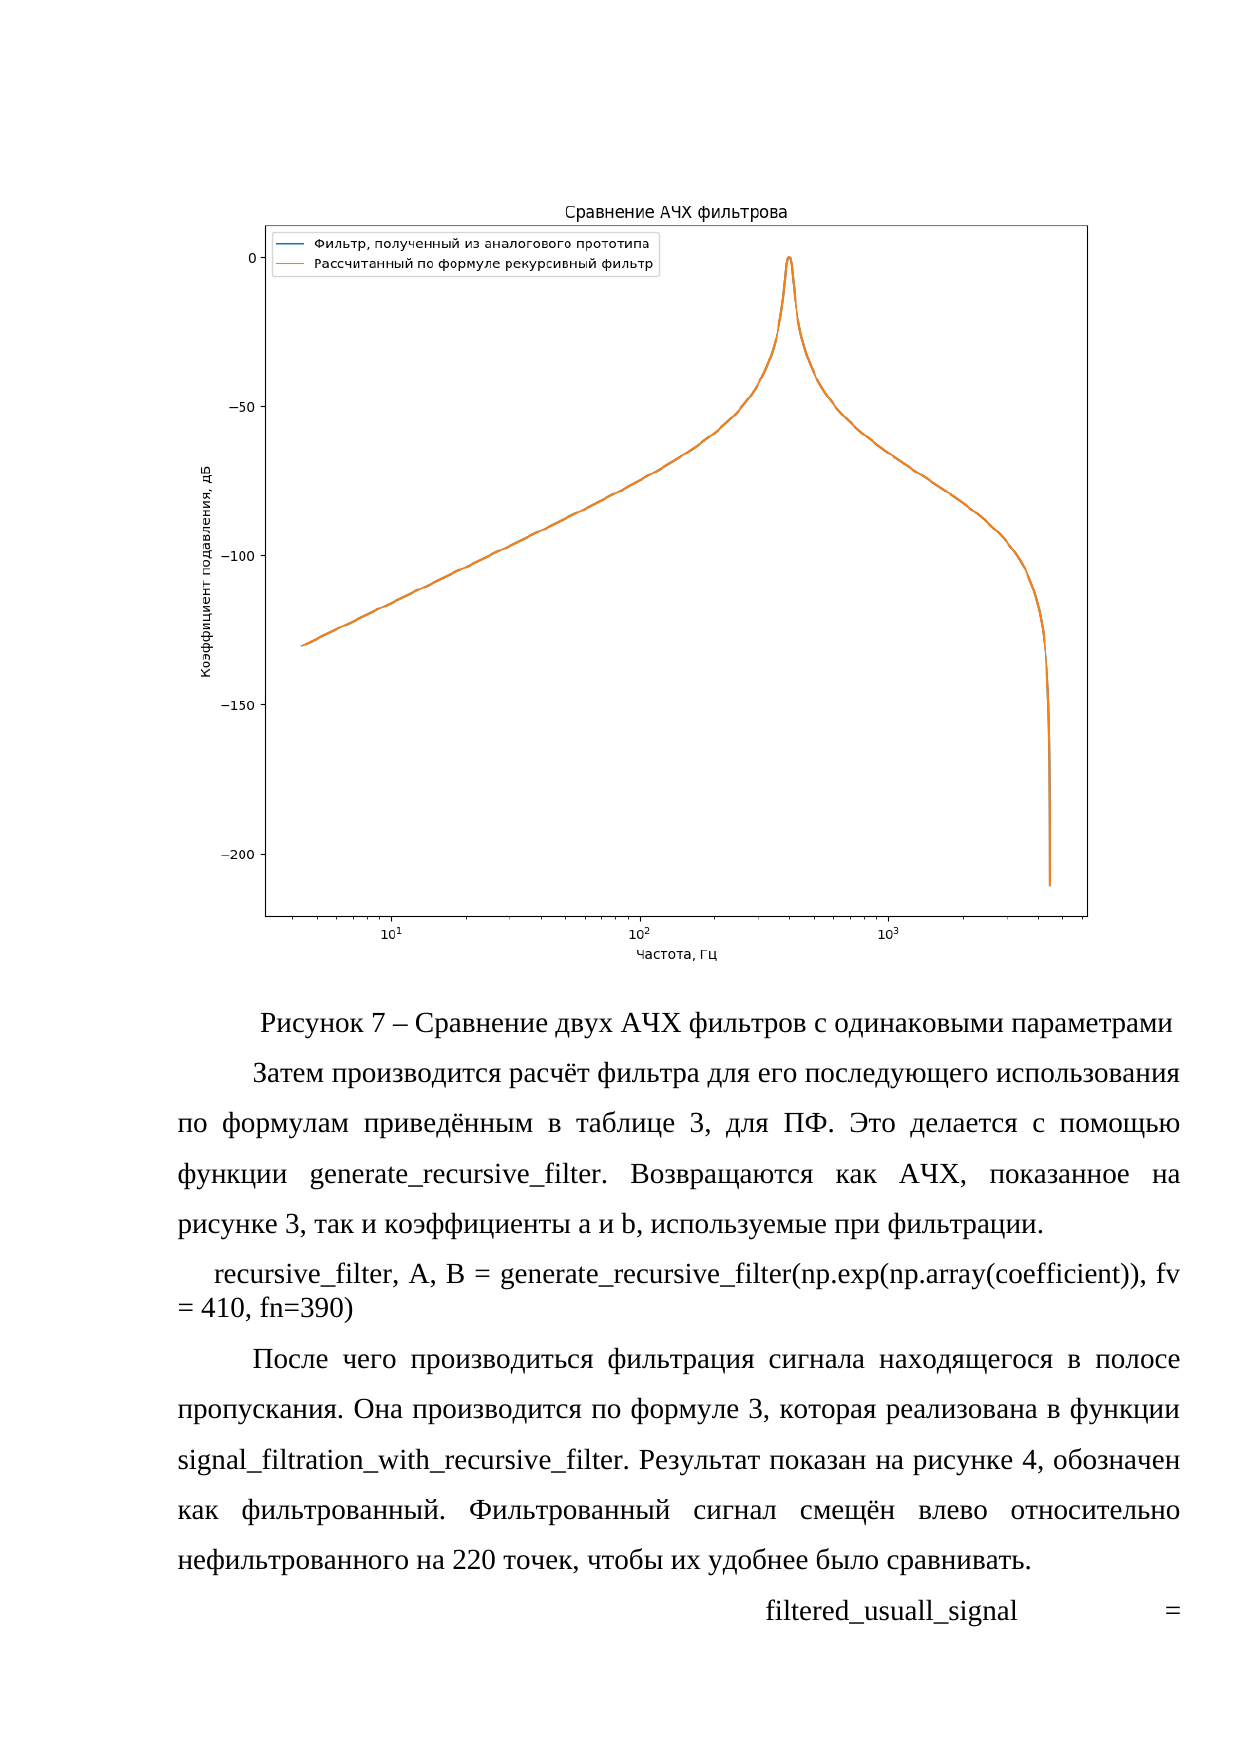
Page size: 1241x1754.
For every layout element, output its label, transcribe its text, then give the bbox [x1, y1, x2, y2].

text filtered_usuall_signal = [177, 1593, 1181, 1626]
text recursive_filter, A, B = generate_recursive_filter(np.exp(np.array(coefficient)), fv = 410, fn=390) [177, 1256, 1181, 1323]
text Рисунок 7 – Сравнение двух АЧХ фильтров с одинаковыми параметрами [177, 118, 1181, 1038]
text Затем производится расчёт фильтра для его последующего использования по формулам приведённым в таблице 3, для ПФ. Это делается с помощью функции generate_recursive_filter. Возвращаются как АЧХ, показанное на рисунке 3, так и коэффициенты a и b, используемые при фильтрации. [177, 1055, 1181, 1240]
picture [165, 149, 1140, 989]
text После чего производиться фильтрация сигнала находящегося в полосе пропускания. Она производится по формуле 3, которая реализована в функции signal_filtration_with_recursive_filter. Результат показан на рисунке 4, обозначен как фильтрованный. Фильтрованный сигнал смещён влево относительно нефильтрованного на 220 точек, чтобы их удобнее было сравнивать. [177, 1341, 1181, 1576]
